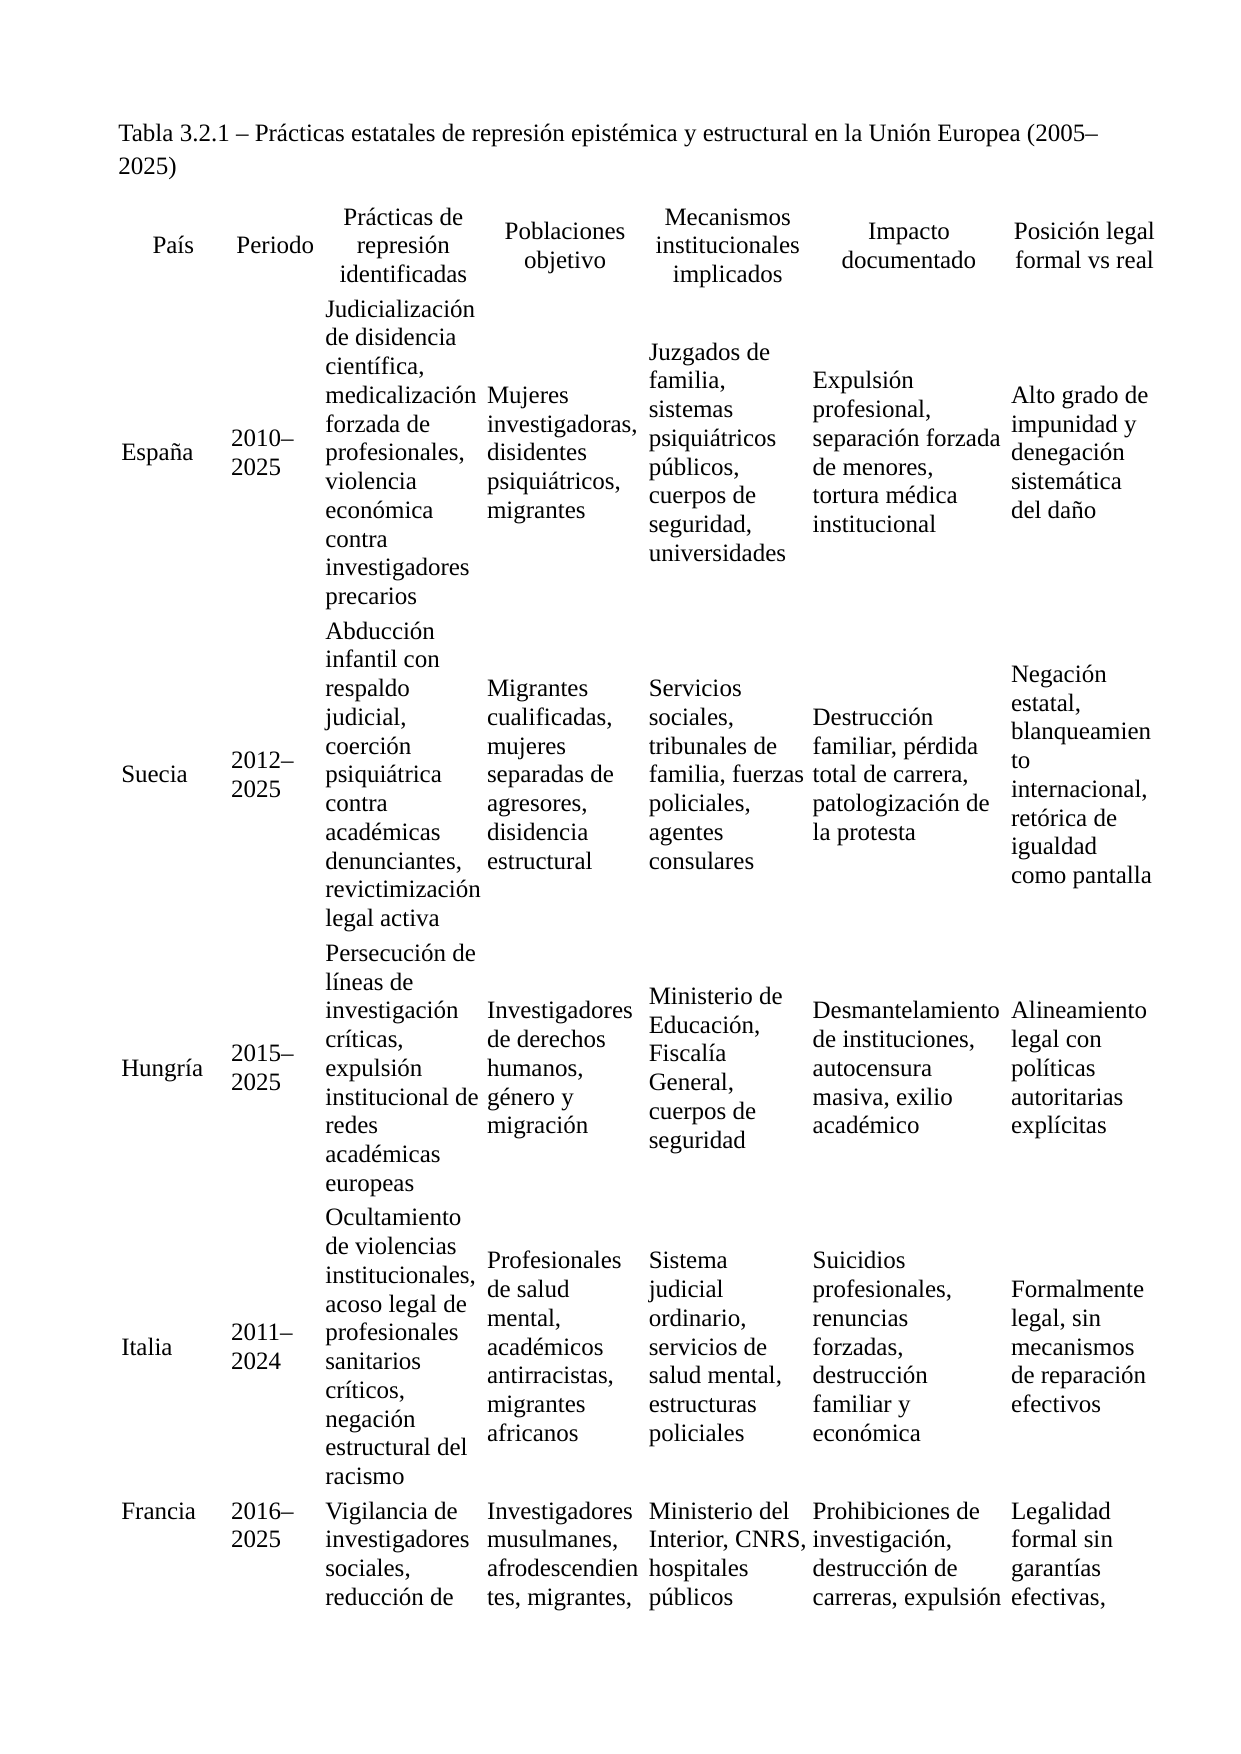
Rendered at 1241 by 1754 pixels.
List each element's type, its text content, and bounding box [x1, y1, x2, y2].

table_header País [118, 199, 228, 291]
table_cell 2015–2025 [228, 935, 322, 1199]
table_cell Investigadores musulmanes, afrodescendientes, migrantes, [484, 1493, 646, 1614]
table_cell 2016–2025 [228, 1493, 322, 1614]
table_cell Juzgados de familia, sistemas psiquiátricos públicos, cuerpos de seguridad, universidades [646, 291, 809, 613]
table_cell Mujeres investigadoras, disidentes psiquiátricos, migrantes [484, 291, 646, 613]
table_cell Vigilancia de investigadores sociales, reducción de [322, 1493, 484, 1614]
table_cell Negación estatal, blanqueamiento internacional, retórica de igualdad como pantalla [1008, 613, 1160, 935]
table_header Poblaciones objetivo [484, 199, 646, 291]
table_cell Investigadores de derechos humanos, género y migración [484, 935, 646, 1199]
table_cell Profesionales de salud mental, académicos antirracistas, migrantes africanos [484, 1200, 646, 1493]
table_cell Persecución de líneas de investigación críticas, expulsión institucional de redes académicas europeas [322, 935, 484, 1199]
table_header Periodo [228, 199, 322, 291]
table_cell Desmantelamiento de instituciones, autocensura masiva, exilio académico [810, 935, 1008, 1199]
table_cell Francia [118, 1493, 228, 1614]
table_cell Judicialización de disidencia científica, medicalización forzada de profesionales, violencia económica contra investigadores precarios [322, 291, 484, 613]
table_cell Italia [118, 1200, 228, 1493]
table_cell Prohibiciones de investigación, destrucción de carreras, expulsión [810, 1493, 1008, 1614]
table_cell Abducción infantil con respaldo judicial, coerción psiquiátrica contra académicas denunciantes, revictimización legal activa [322, 613, 484, 935]
table_cell Alto grado de impunidad y denegación sistemática del daño [1008, 291, 1160, 613]
table_cell Ministerio del Interior, CNRS, hospitales públicos [646, 1493, 809, 1614]
table_cell Destrucción familiar, pérdida total de carrera, patologización de la protesta [810, 613, 1008, 935]
table_header Posición legal formal vs real [1008, 199, 1160, 291]
table_cell Migrantes cualificadas, mujeres separadas de agresores, disidencia estructural [484, 613, 646, 935]
table_cell Servicios sociales, tribunales de familia, fuerzas policiales, agentes consulares [646, 613, 809, 935]
table_cell Ministerio de Educación, Fiscalía General, cuerpos de seguridad [646, 935, 809, 1199]
table_cell Legalidad formal sin garantías efectivas, [1008, 1493, 1160, 1614]
table_header Prácticas de represión identificadas [322, 199, 484, 291]
table_cell Ocultamiento de violencias institucionales, acoso legal de profesionales sanitarios críticos, negación estructural del racismo [322, 1200, 484, 1493]
table_cell Expulsión profesional, separación forzada de menores, tortura médica institucional [810, 291, 1008, 613]
table_cell 2010–2025 [228, 291, 322, 613]
table_cell Alineamiento legal con políticas autoritarias explícitas [1008, 935, 1160, 1199]
table_header Mecanismos institucionales implicados [646, 199, 809, 291]
table_header Impacto documentado [810, 199, 1008, 291]
text Tabla 3.2.1 – Prácticas estatales de represión epistémica y estructural en la Unión Europea (2005–2025) [118, 118, 1122, 180]
table_cell España [118, 291, 228, 613]
table_cell 2011–2024 [228, 1200, 322, 1493]
table_cell Suicidios profesionales, renuncias forzadas, destrucción familiar y económica [810, 1200, 1008, 1493]
table_cell Hungría [118, 935, 228, 1199]
table_cell Sistema judicial ordinario, servicios de salud mental, estructuras policiales [646, 1200, 809, 1493]
table_cell Formalmente legal, sin mecanismos de reparación efectivos [1008, 1200, 1160, 1493]
table_cell Suecia [118, 613, 228, 935]
table_cell 2012–2025 [228, 613, 322, 935]
